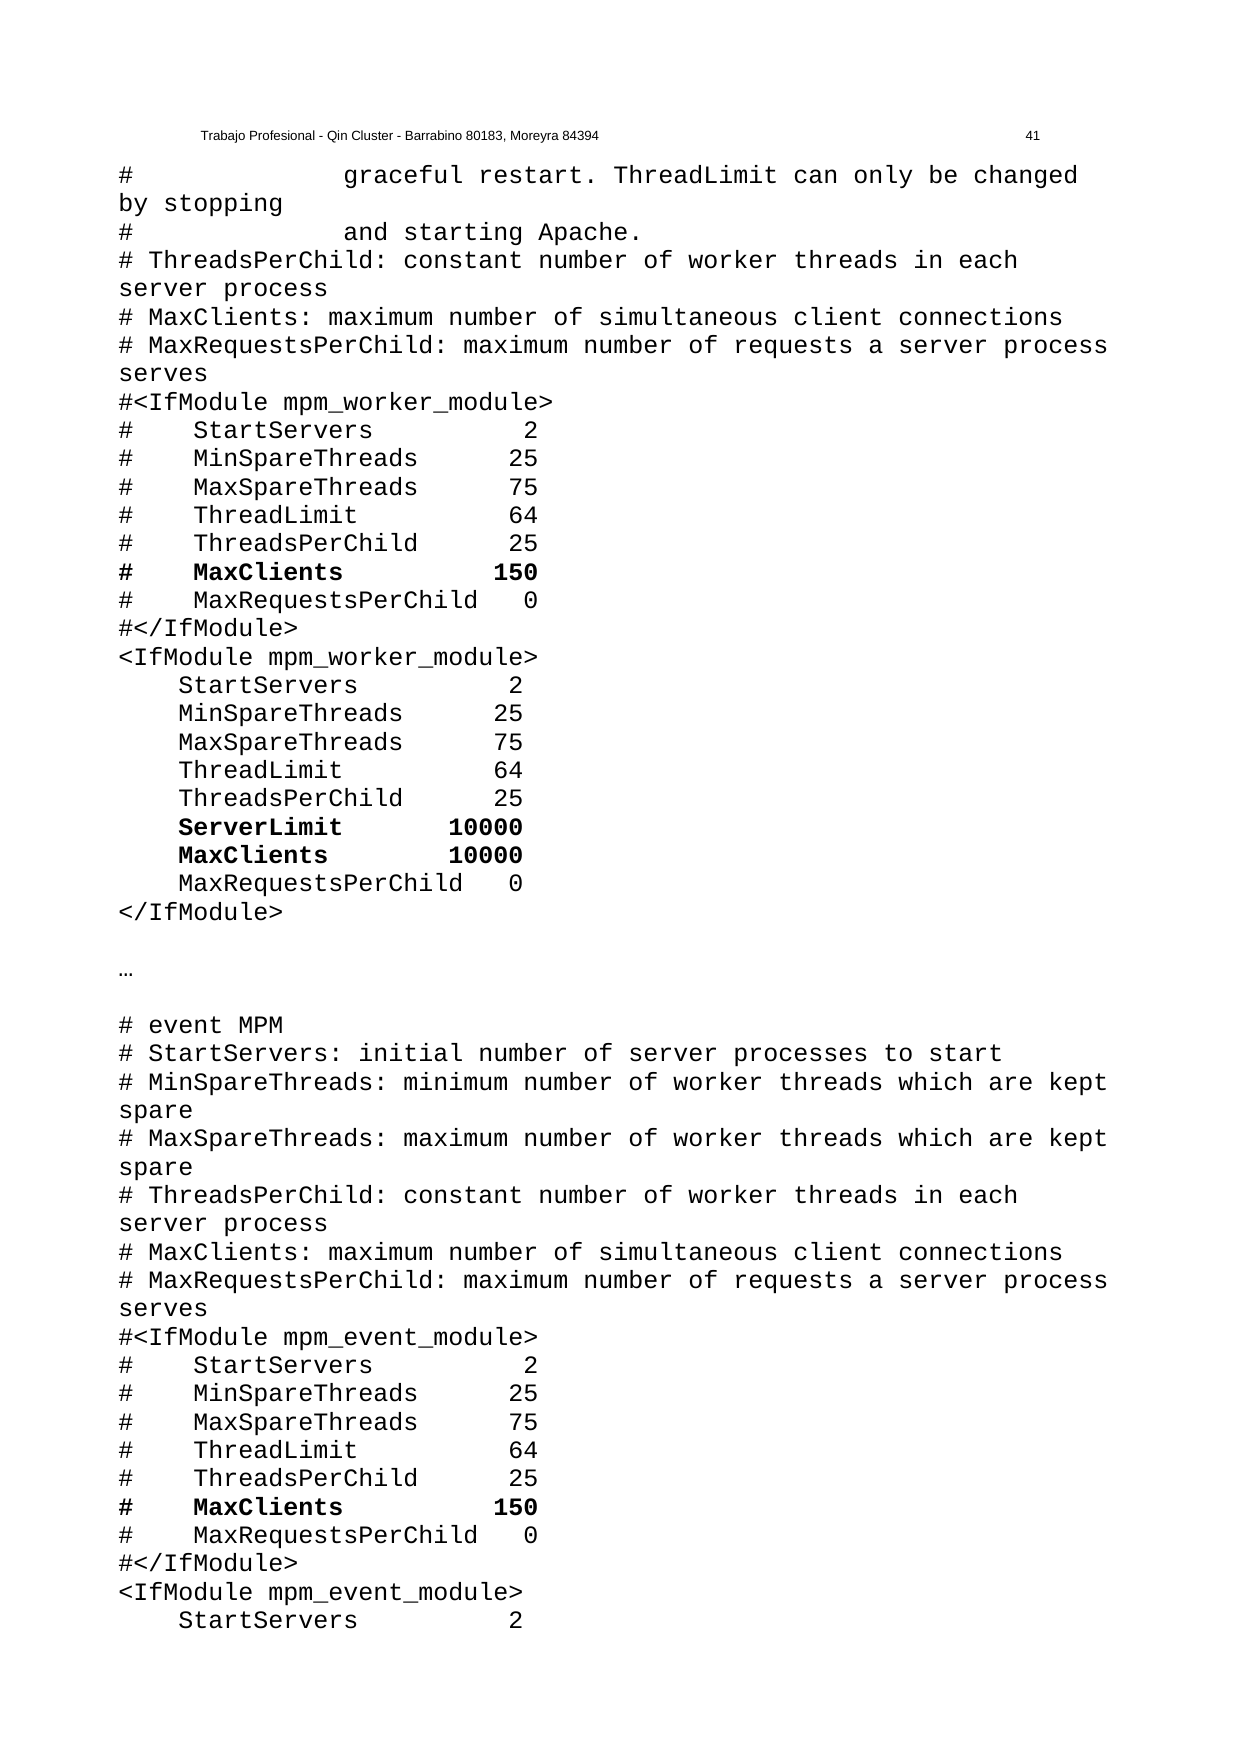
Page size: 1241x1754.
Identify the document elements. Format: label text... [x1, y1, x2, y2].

text # ThreadLimit 64 [118, 1437, 1122, 1466]
text MinSpareThreads 25 [118, 701, 1122, 729]
text # ThreadLimit 64 [118, 502, 1122, 531]
text # and starting Apache. [118, 219, 1122, 247]
text # MinSpareThreads 25 [118, 1381, 1122, 1409]
text … [118, 956, 1122, 984]
text # MaxRequestsPerChild: maximum number of requests a server process serves [118, 1267, 1122, 1324]
text # MaxClients: maximum number of simultaneous client connections [118, 304, 1122, 332]
text <IfModule mpm_event_module> [118, 1579, 1122, 1607]
text # ThreadsPerChild 25 [118, 531, 1122, 559]
text # MaxRequestsPerChild 0 [118, 1522, 1122, 1551]
text # MaxRequestsPerChild: maximum number of requests a server process serves [118, 332, 1122, 389]
text # ThreadsPerChild: constant number of worker threads in each server process [118, 1182, 1122, 1239]
text # MaxSpareThreads: maximum number of worker threads which are kept spare [118, 1126, 1122, 1182]
text <IfModule mpm_worker_module> [118, 644, 1122, 672]
text StartServers 2 [118, 672, 1122, 701]
text # MaxRequestsPerChild 0 [118, 587, 1122, 616]
text #</IfModule> [118, 616, 1122, 644]
text # graceful restart. ThreadLimit can only be changed by stopping [118, 162, 1122, 219]
text ThreadLimit 64 [118, 757, 1122, 786]
text </IfModule> [118, 899, 1122, 927]
text # MinSpareThreads 25 [118, 446, 1122, 474]
text # MaxSpareThreads 75 [118, 1409, 1122, 1437]
text # MaxClients 150 [118, 559, 1122, 587]
text # StartServers 2 [118, 1352, 1122, 1381]
text MaxClients 10000 [118, 842, 1122, 871]
text # ThreadsPerChild: constant number of worker threads in each server process [118, 247, 1122, 304]
text # StartServers 2 [118, 417, 1122, 446]
text # event MPM [118, 1012, 1122, 1041]
text #<IfModule mpm_worker_module> [118, 389, 1122, 417]
text # MaxClients 150 [118, 1494, 1122, 1522]
text #<IfModule mpm_event_module> [118, 1324, 1122, 1352]
text MaxRequestsPerChild 0 [118, 871, 1122, 899]
text # StartServers: initial number of server processes to start [118, 1041, 1122, 1069]
text # ThreadsPerChild 25 [118, 1466, 1122, 1494]
text # MaxClients: maximum number of simultaneous client connections [118, 1239, 1122, 1267]
text ThreadsPerChild 25 [118, 786, 1122, 814]
text #</IfModule> [118, 1551, 1122, 1579]
text MaxSpareThreads 75 [118, 729, 1122, 757]
text StartServers 2 [118, 1607, 1122, 1636]
text ServerLimit 10000 [118, 814, 1122, 842]
text # MaxSpareThreads 75 [118, 474, 1122, 502]
text # MinSpareThreads: minimum number of worker threads which are kept spare [118, 1069, 1122, 1126]
